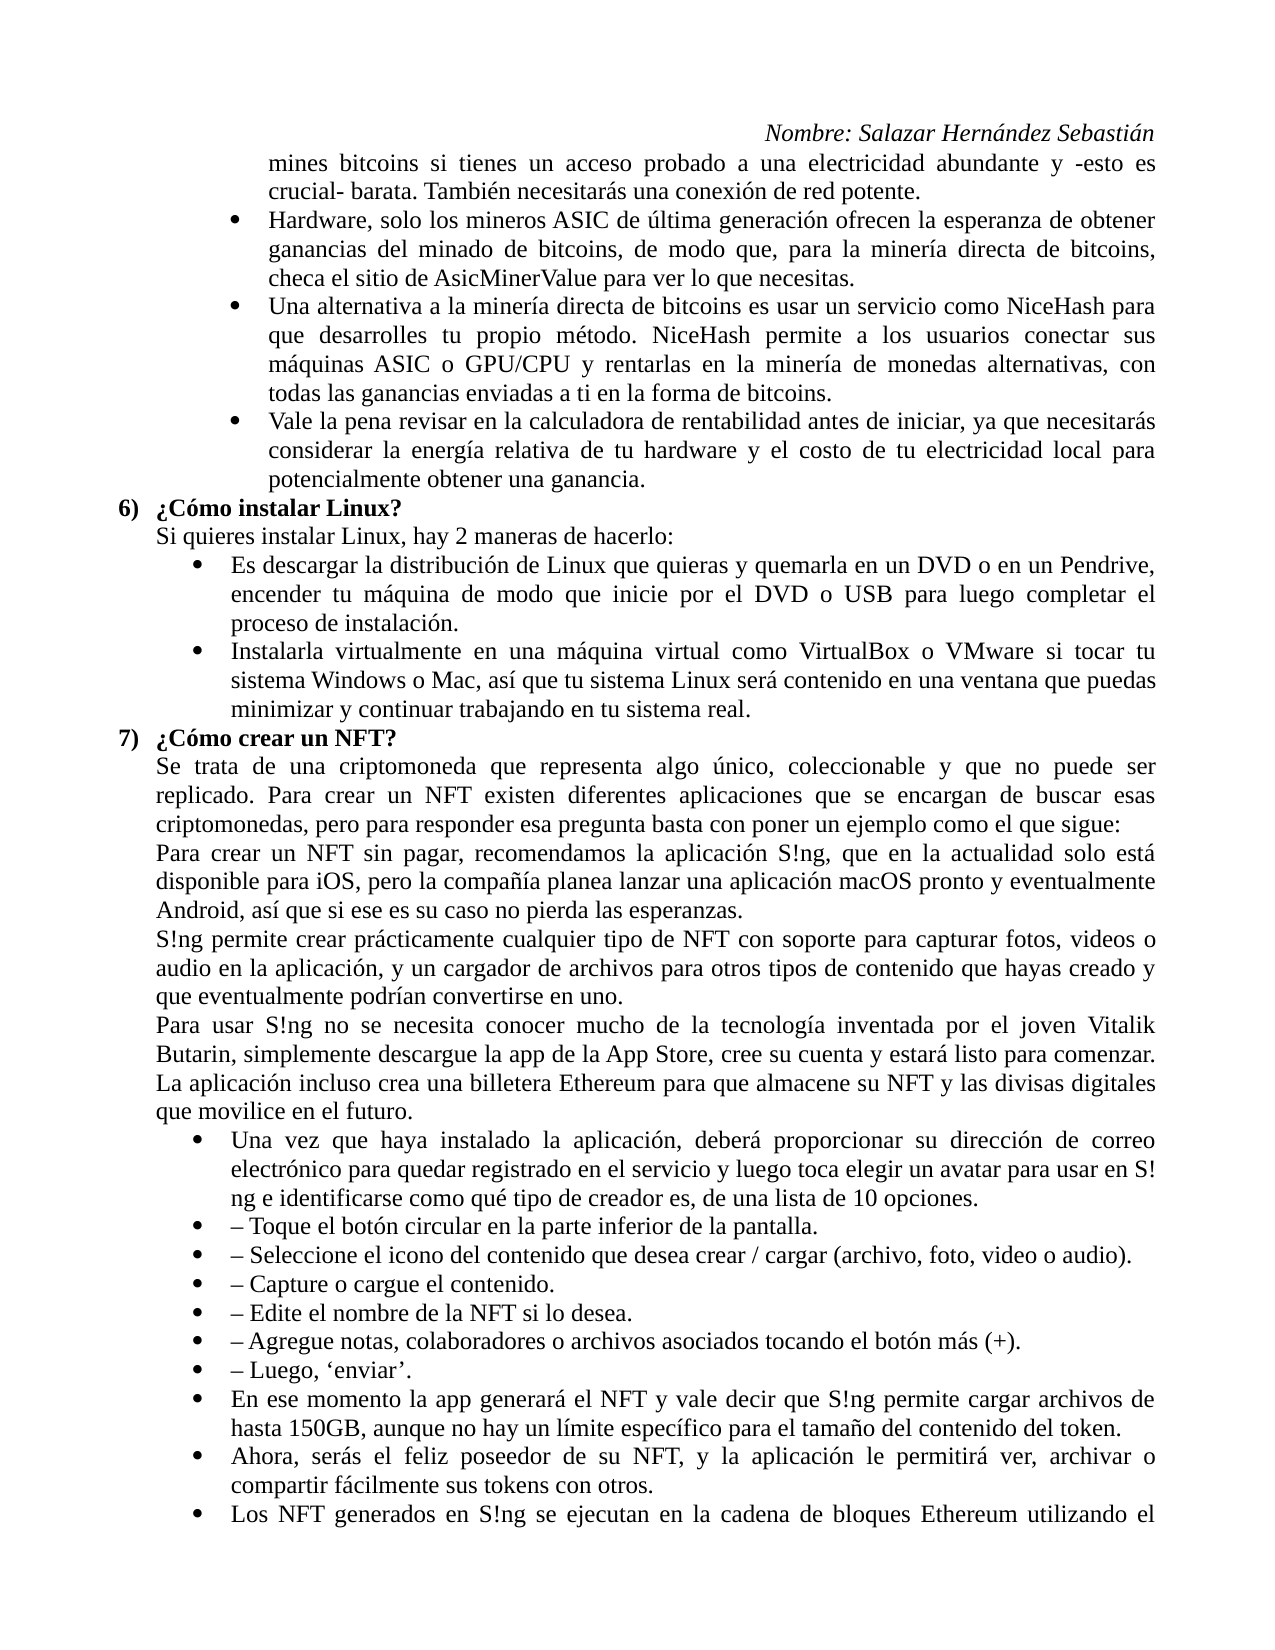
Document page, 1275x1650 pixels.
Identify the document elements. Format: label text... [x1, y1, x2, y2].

list Ahora, serás el feliz poseedor de su NFT, y la aplicación le permitirá ver, archivar o compartir fácilmente sus tokens con otros. [193, 1441, 1157, 1499]
list Hardware, solo los mineros ASIC de última generación ofrecen la esperanza de obtener ganancias del minado de bitcoins, de modo que, para la minería directa de bitcoins, checa el sitio de AsicMinerValue para ver lo que necesitas. [231, 205, 1157, 291]
list Instalarla virtualmente en una máquina virtual como VirtualBox o VMware si tocar tu sistema Windows o Mac, así que tu sistema Linux será contenido en una ventana que puedas minimizar y continuar trabajando en tu sistema real. [193, 636, 1157, 723]
list – Toque el botón circular en la parte inferior de la pantalla. [193, 1211, 1157, 1240]
list Una vez que haya instalado la aplicación, deberá proporcionar su dirección de correo electrónico para quedar registrado en el servicio y luego toca elegir un avatar para usar en S!ng e identificarse como qué tipo de creador es, de una lista de 10 opciones. [193, 1125, 1157, 1211]
list En ese momento la app generará el NFT y vale decir que S!ng permite cargar archivos de hasta 150GB, aunque no hay un límite específico para el tamaño del contenido del token. [193, 1384, 1157, 1441]
list mines bitcoins si tienes un acceso probado a una electricidad abundante y -esto es crucial- barata. También necesitarás una conexión de red potente. [231, 148, 1157, 205]
list Para crear un NFT sin pagar, recomendamos la aplicación S!ng, que en la actualidad solo está disponible para iOS, pero la compañía planea lanzar una aplicación macOS pronto y eventualmente Android, así que si ese es su caso no pierda las esperanzas. [156, 838, 1157, 924]
list – Edite el nombre de la NFT si lo desea. [193, 1298, 1157, 1326]
list – Agregue notas, colaboradores o archivos asociados tocando el botón más (+). [193, 1326, 1157, 1355]
list Los NFT generados en S!ng se ejecutan en la cadena de bloques Ethereum utilizando el [193, 1499, 1157, 1528]
list Se trata de una criptomoneda que representa algo único, coleccionable y que no puede ser replicado. Para crear un NFT existen diferentes aplicaciones que se encargan de buscar esas criptomonedas, pero para responder esa pregunta basta con poner un ejemplo como el que sigue: [156, 751, 1157, 838]
list Vale la pena revisar en la calculadora de rentabilidad antes de iniciar, ya que necesitarás considerar la energía relativa de tu hardware y el costo de tu electricidad local para potencialmente obtener una ganancia. [231, 406, 1157, 493]
list ¿Cómo instalar Linux? [118, 493, 1157, 521]
list Para usar S!ng no se necesita conocer mucho de la tecnología inventada por el joven Vitalik Butarin, simplemente descargue la app de la App Store, cree su cuenta y estará listo para comenzar. La aplicación incluso crea una billetera Ethereum para que almacene su NFT y las divisas digitales que movilice en el futuro. [156, 1010, 1157, 1125]
list Una alternativa a la minería directa de bitcoins es usar un servicio como NiceHash para que desarrolles tu propio método. NiceHash permite a los usuarios conectar sus máquinas ASIC o GPU/CPU y rentarlas en la minería de monedas alternativas, con todas las ganancias enviadas a ti en la forma de bitcoins. [231, 291, 1157, 406]
list ¿Cómo crear un NFT? [118, 723, 1157, 751]
list Es descargar la distribución de Linux que quieras y quemarla en un DVD o en un Pendrive, encender tu máquina de modo que inicie por el DVD o USB para luego completar el proceso de instalación. [193, 550, 1157, 636]
list – Capture o cargue el contenido. [193, 1269, 1157, 1298]
list Si quieres instalar Linux, hay 2 maneras de hacerlo: [156, 521, 1157, 550]
list – Seleccione el icono del contenido que desea crear / cargar (archivo, foto, video o audio). [193, 1240, 1157, 1269]
list – Luego, ‘enviar’. [193, 1355, 1157, 1384]
list S!ng permite crear prácticamente cualquier tipo de NFT con soporte para capturar fotos, videos o audio en la aplicación, y un cargador de archivos para otros tipos de contenido que hayas creado y que eventualmente podrían convertirse en uno. [156, 924, 1157, 1010]
